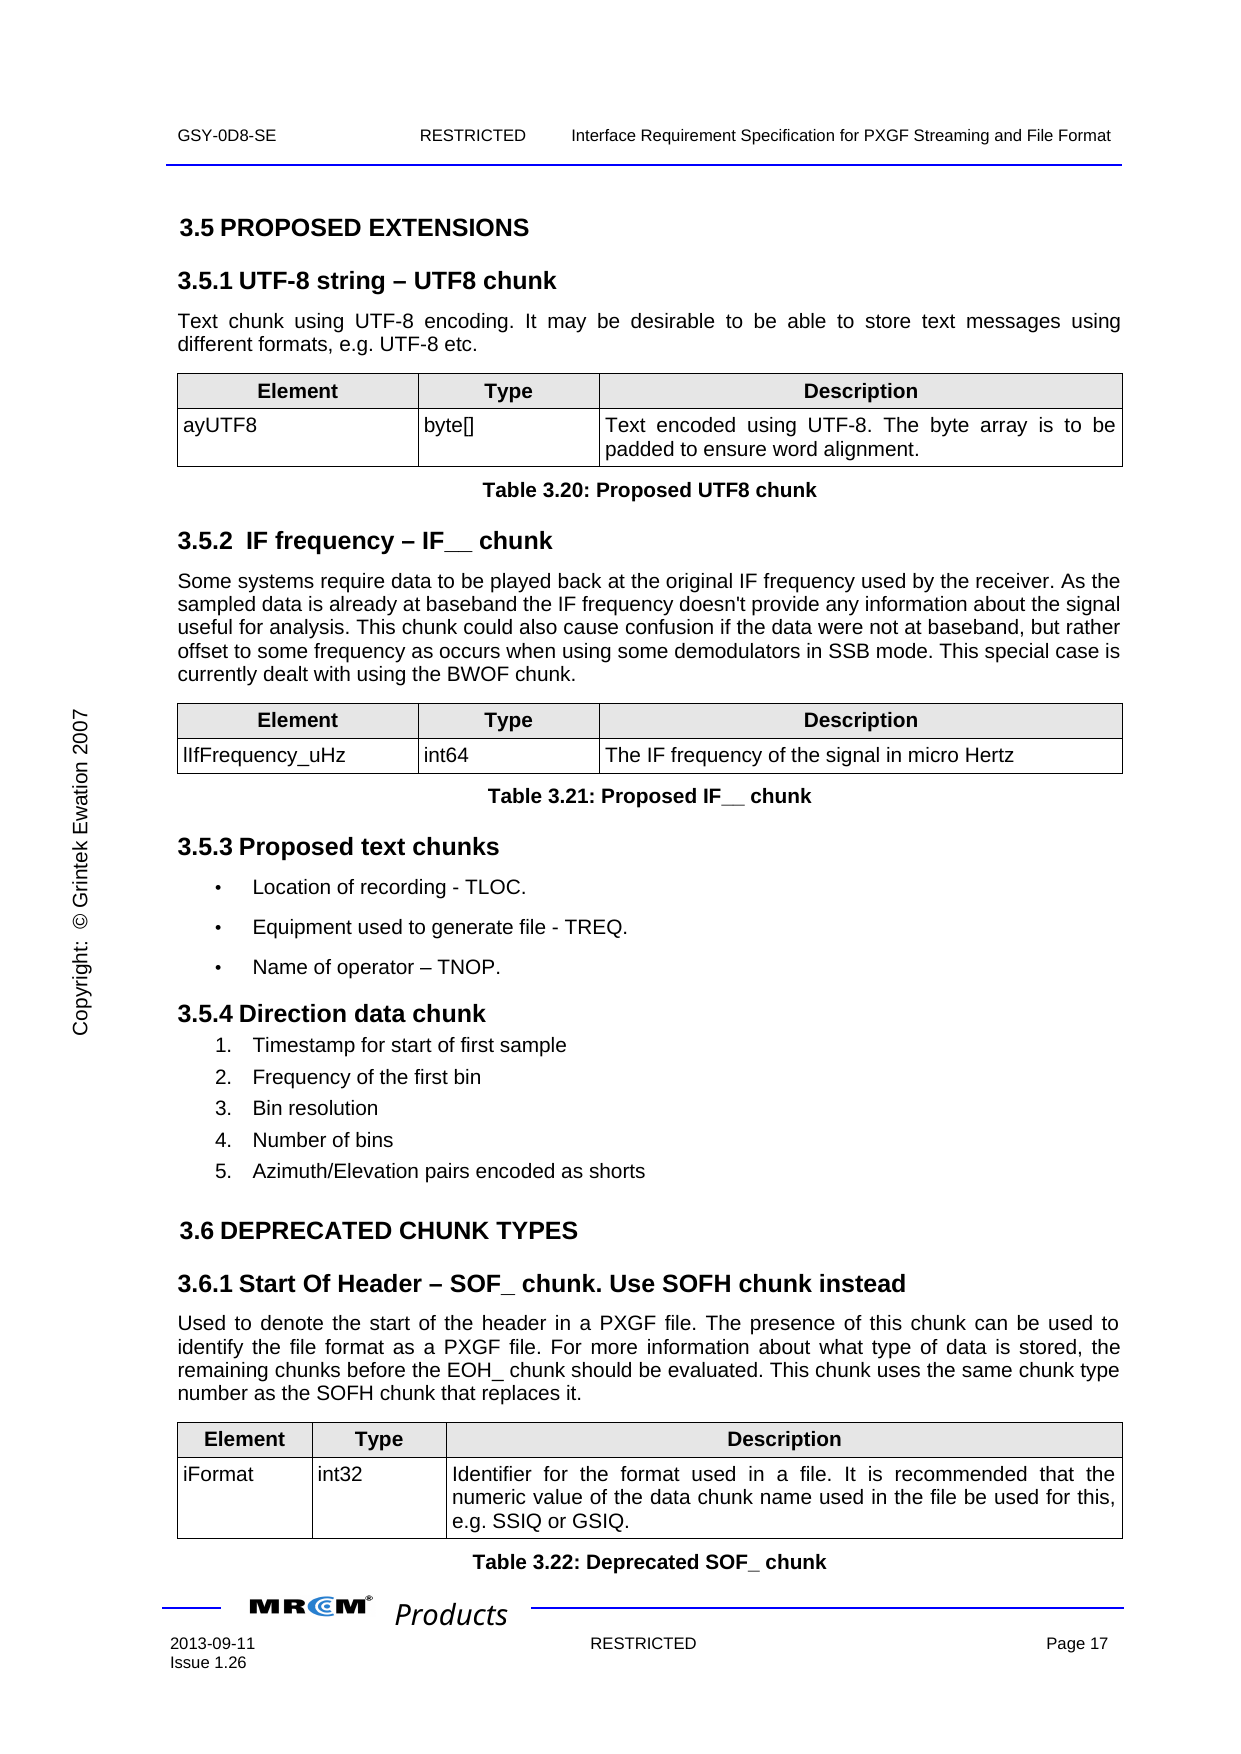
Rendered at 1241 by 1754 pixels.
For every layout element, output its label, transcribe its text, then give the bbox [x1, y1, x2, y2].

list Number of bins [215, 1128, 1122, 1152]
table_header Type [313, 1423, 446, 1457]
table_header Description [600, 704, 1122, 738]
table_header Element [178, 1423, 312, 1457]
text Table 3.22: Deprecated SOF_ chunk [177, 1551, 1122, 1574]
table_cell ayUTF8 [178, 409, 418, 466]
picture [249, 1595, 375, 1617]
subtitle UTF-8 string – UTF8 chunk [177, 267, 1122, 295]
subtitle IF frequency – IF__ chunk [177, 527, 1122, 555]
text Text chunk using UTF-8 encoding. It may be desirable to be able to store text messages using different formats, e.g. UTF-8 etc. [177, 310, 1122, 356]
subtitle Deprecated Chunk Types [179, 1217, 1122, 1244]
table_cell The IF frequency of the signal in micro Hertz [600, 739, 1122, 772]
table_cell iFormat [178, 1458, 312, 1538]
list Timestamp for start of first sample [215, 1034, 1122, 1057]
list Equipment used to generate file - TREQ. [215, 916, 1122, 939]
table_header Type [419, 704, 599, 738]
table_cell Text encoded using UTF-8. The byte array is to be padded to ensure word alignment. [600, 409, 1122, 466]
subtitle Start Of Header – SOF_ chunk. Use SOFH chunk instead [177, 1269, 1122, 1297]
subtitle Proposed Extensions [179, 214, 1122, 242]
table_cell int64 [419, 739, 599, 772]
table_cell Identifier for the format used in a file. It is recommended that the numeric value of the data chunk name used in the file be used for this, e.g. SSIQ or GSIQ. [447, 1458, 1122, 1538]
table_cell lIfFrequency_uHz [178, 739, 418, 772]
text Table 3.20: Proposed UTF8 chunk [177, 479, 1122, 502]
list Azimuth/Elevation pairs encoded as shorts [215, 1160, 1122, 1183]
table_header Description [447, 1423, 1122, 1457]
text Table 3.21: Proposed IF__ chunk [177, 785, 1122, 808]
list Name of operator – TNOP. [215, 956, 1122, 979]
table_cell int32 [313, 1458, 446, 1538]
table_header Description [600, 374, 1122, 408]
list Bin resolution [215, 1097, 1122, 1120]
table_header Element [178, 704, 418, 738]
table_header Type [419, 374, 599, 408]
table_cell byte[] [419, 409, 599, 466]
text Used to denote the start of the header in a PXGF file. The presence of this chunk can be used to identify the file format as a PXGF file. For more information about what type of data is stored, the remaining chunks before the EOH_ chunk should be evaluated. This chunk uses the same chunk type number as the SOFH chunk that replaces it. [177, 1312, 1122, 1405]
subtitle Proposed text chunks [177, 833, 1122, 861]
subtitle Direction data chunk [177, 999, 1122, 1027]
table_header Element [178, 374, 418, 408]
list Location of recording - TLOC. [215, 876, 1122, 899]
list Frequency of the first bin [215, 1065, 1122, 1088]
text Some systems require data to be played back at the original IF frequency used by the receiver. As the sampled data is already at baseband the IF frequency doesn't provide any information about the signal useful for analysis. This chunk could also cause confusion if the data were not at baseband, but rather offset to some frequency as occurs when using some demodulators in SSB mode. This special case is currently dealt with using the BWOF chunk. [177, 569, 1122, 686]
